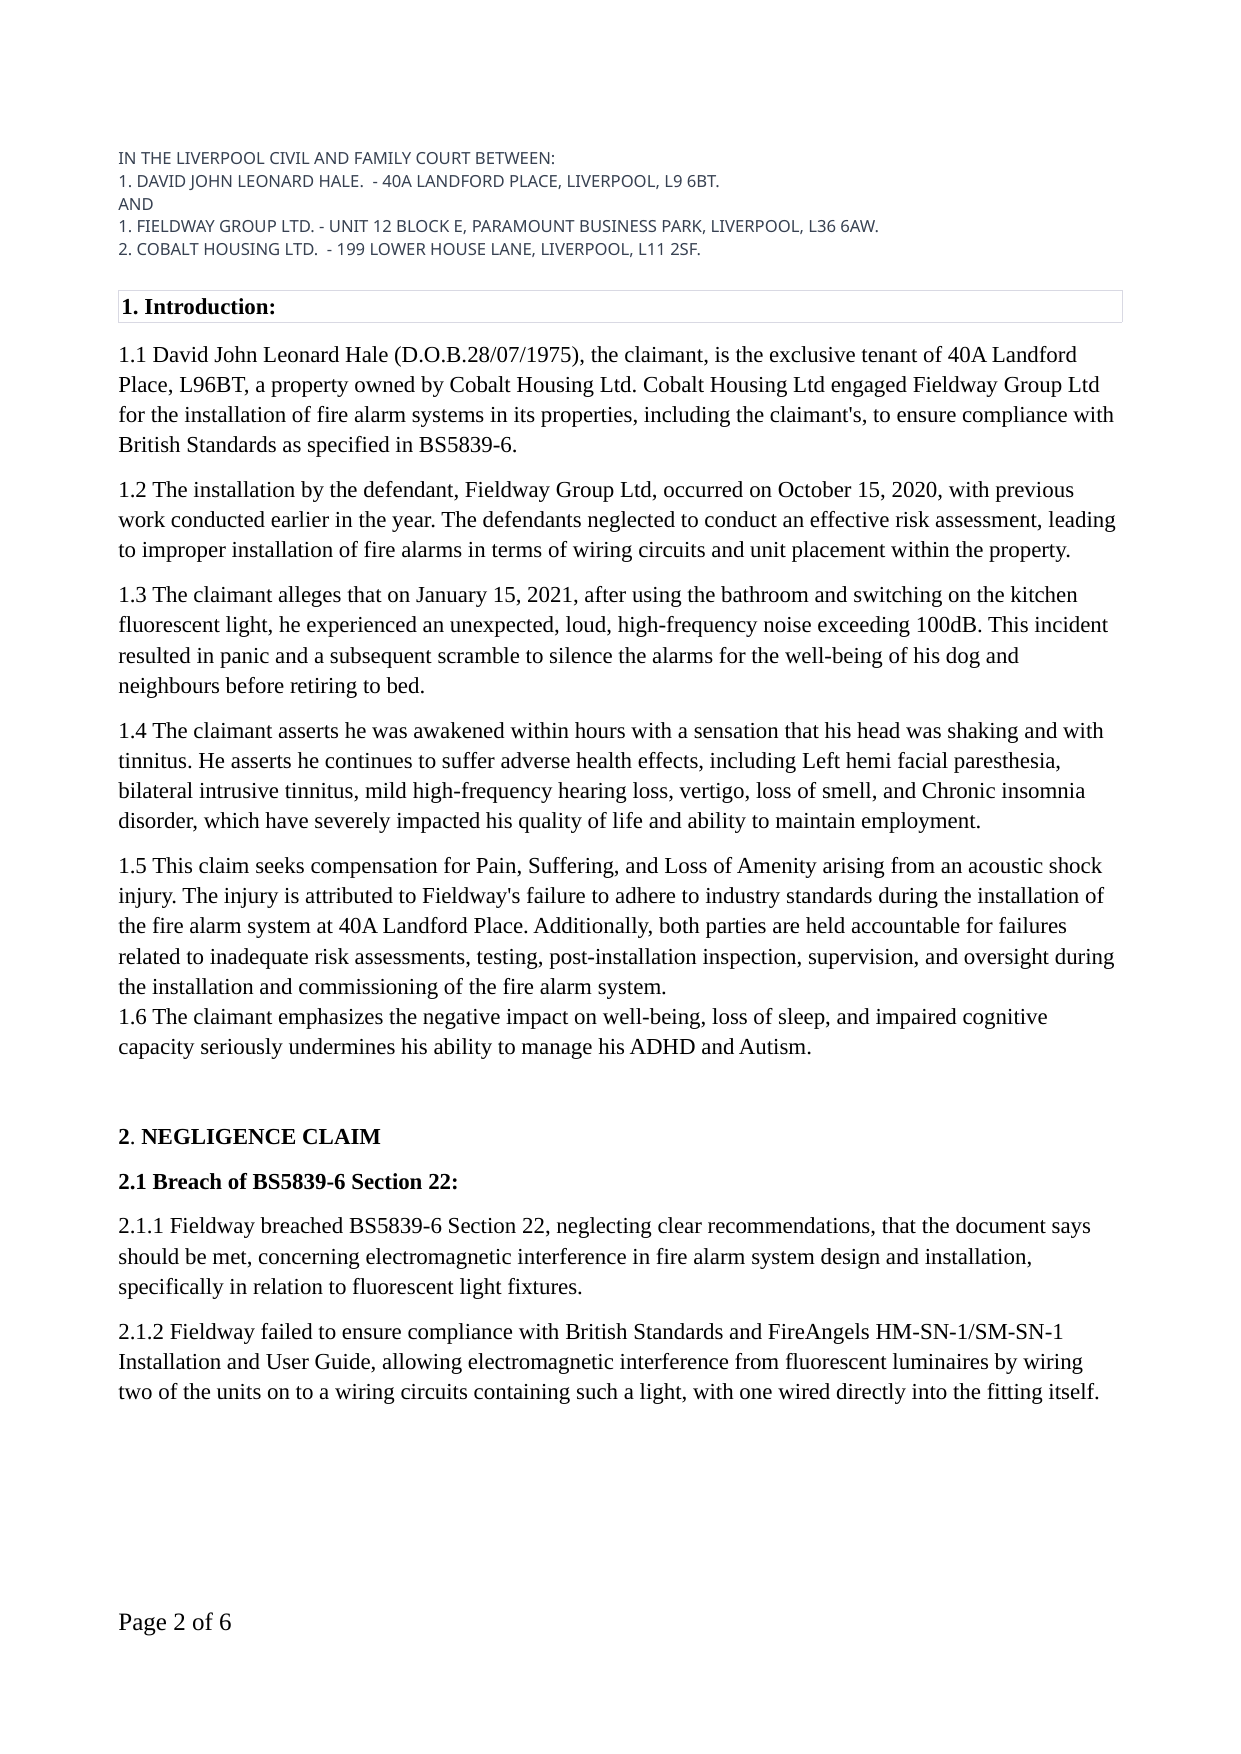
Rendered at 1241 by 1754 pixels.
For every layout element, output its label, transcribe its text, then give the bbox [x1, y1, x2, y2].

text 2.1.2 Fieldway failed to ensure compliance with British Standards and FireAngels HM-SN-1/SM-SN-1 Installation and User Guide, allowing electromagnetic interference from fluorescent luminaires by wiring two of the units on to a wiring circuits containing such a light, with one wired directly into the fitting itself. [118, 1318, 1122, 1404]
text 1. Introduction: [119, 291, 1122, 322]
text 1.3 The claimant alleges that on January 15, 2021, after using the bathroom and switching on the kitchen fluorescent light, he experienced an unexpected, loud, high-frequency noise exceeding 100dB. This incident resulted in panic and a subsequent scramble to silence the alarms for the well-being of his dog and neighbours before retiring to bed. [118, 581, 1122, 698]
text 1.2 The installation by the defendant, Fieldway Group Ltd, occurred on October 15, 2020, with previous work conducted earlier in the year. The defendants neglected to conduct an effective risk assessment, leading to improper installation of fire alarms in terms of wiring circuits and unit placement within the property. [118, 476, 1122, 563]
text 1.4 The claimant asserts he was awakened within hours with a sensation that his head was shaking and with tinnitus. He asserts he continues to suffer adverse health effects, including Left hemi facial paresthesia, bilateral intrusive tinnitus, mild high-frequency hearing loss, vertigo, loss of smell, and Chronic insomnia disorder, which have severely impacted his quality of life and ability to maintain employment. [118, 717, 1122, 834]
text 1.5 This claim seeks compensation for Pain, Suffering, and Loss of Amenity arising from an acoustic shock injury. The injury is attributed to Fieldway's failure to adhere to industry standards during the installation of the fire alarm system at 40A Landford Place. Additionally, both parties are held accountable for failures related to inadequate risk assessments, testing, post-installation inspection, supervision, and oversight during the installation and commissioning of the fire alarm system. 1.6 The claimant emphasizes the negative impact on well-being, loss of sleep, and impaired cognitive capacity seriously undermines his ability to manage his ADHD and Autism. [118, 852, 1122, 1060]
text 2.1 Breach of BS5839-6 Section 22: [118, 1168, 1122, 1194]
text 2. NEGLIGENCE CLAIM [118, 1123, 1122, 1149]
text 1.1 David John Leonard Hale (D.O.B.28/07/1975), the claimant, is the exclusive tenant of 40A Landford Place, L96BT, a property owned by Cobalt Housing Ltd. Cobalt Housing Ltd engaged Fieldway Group Ltd for the installation of fire alarm systems in its properties, including the claimant's, to ensure compliance with British Standards as specified in BS5839-6. [118, 341, 1122, 458]
text 2.1.1 Fieldway breached BS5839-6 Section 22, neglecting clear recommendations, that the document says should be met, concerning electromagnetic interference in fire alarm system design and installation, specifically in relation to fluorescent light fixtures. [118, 1213, 1122, 1299]
